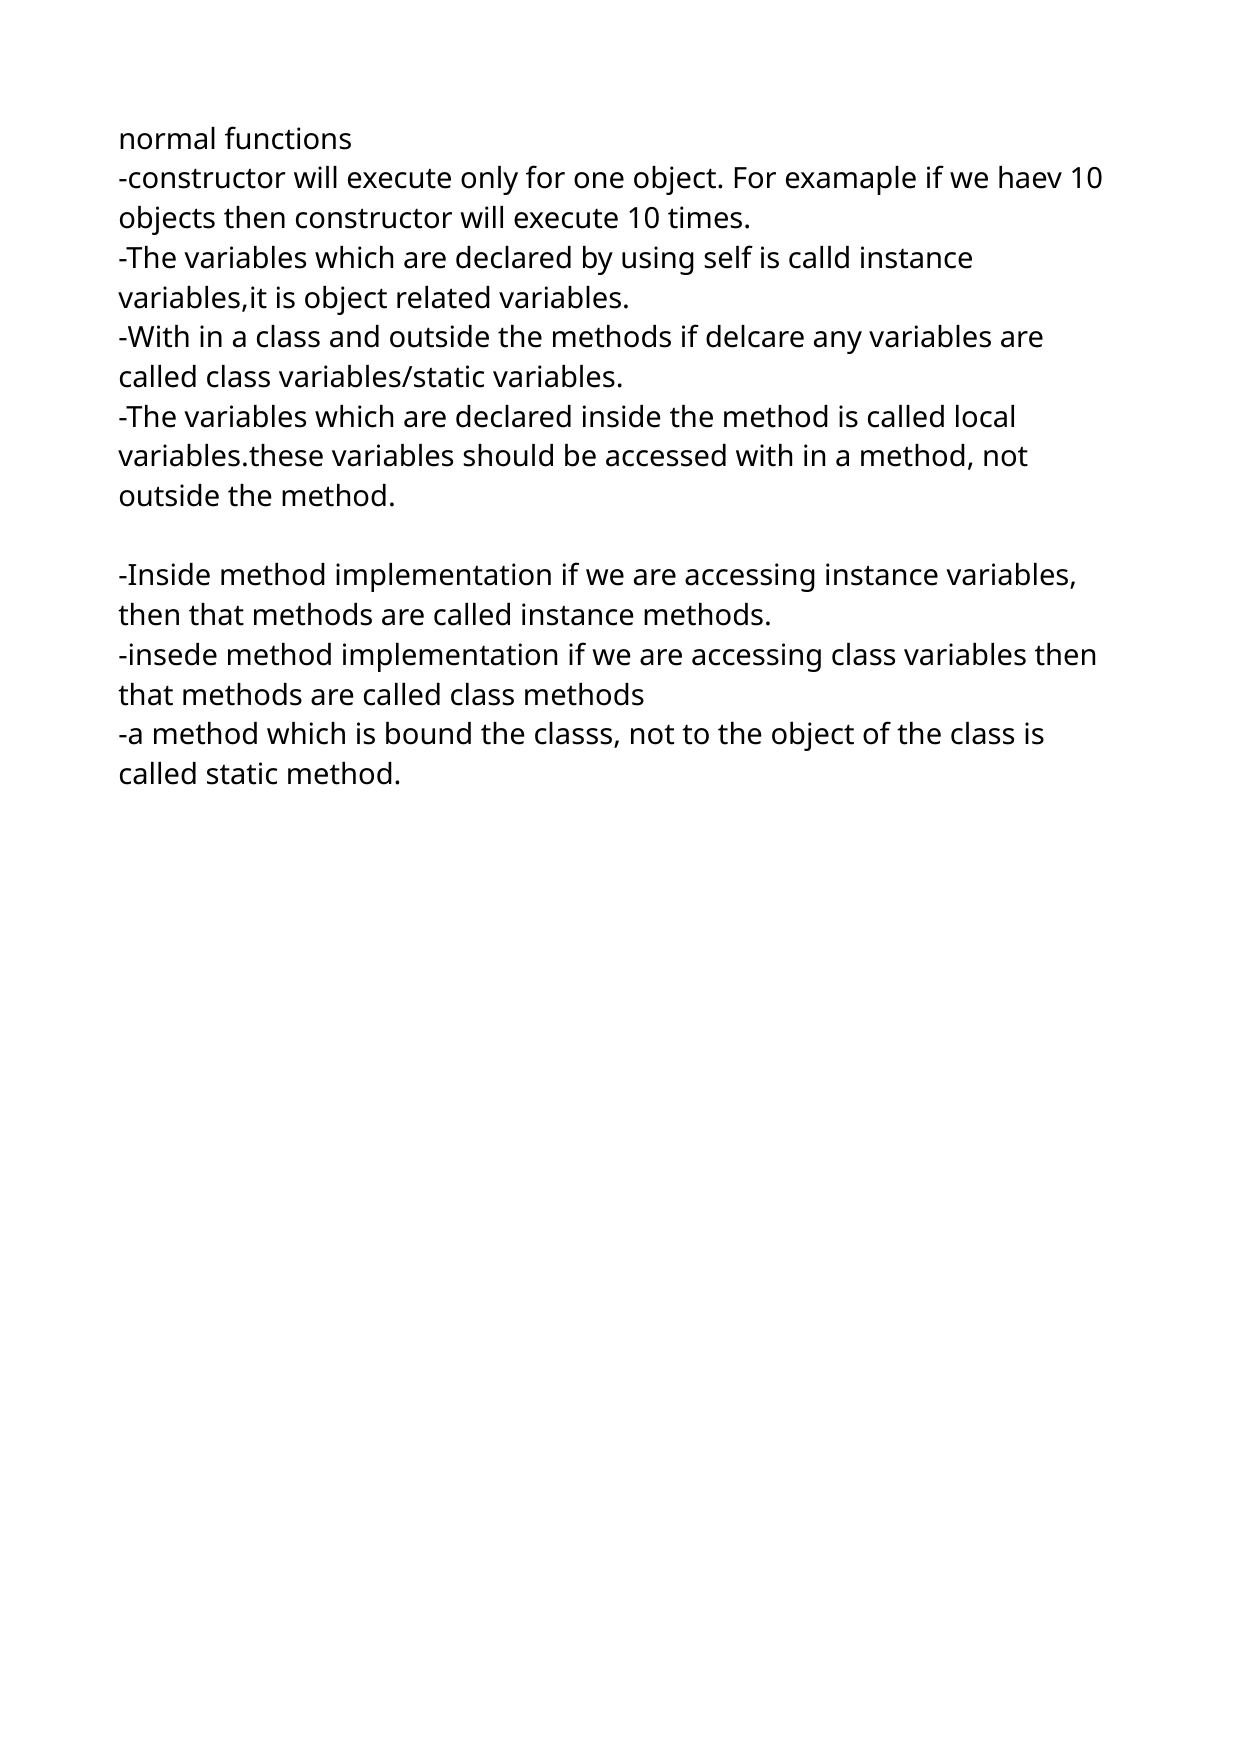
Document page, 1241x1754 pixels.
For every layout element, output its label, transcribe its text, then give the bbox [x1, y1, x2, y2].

text -The variables which are declared by using self is calld instance variables,it is object related variables. [118, 237, 1122, 317]
text -insede method implementation if we are accessing class variables then that methods are called class methods [118, 634, 1122, 713]
text -Inside method implementation if we are accessing instance variables, then that methods are called instance methods. [118, 555, 1122, 634]
text normal functions [118, 118, 1122, 158]
text -With in a class and outside the methods if delcare any variables are called class variables/static variables. [118, 317, 1122, 396]
text -The variables which are declared inside the method is called local variables.these variables should be accessed with in a method, not outside the method. [118, 396, 1122, 515]
text -a method which is bound the classs, not to the object of the class is called static method. [118, 713, 1122, 793]
text -constructor will execute only for one object. For examaple if we haev 10 objects then constructor will execute 10 times. [118, 158, 1122, 237]
